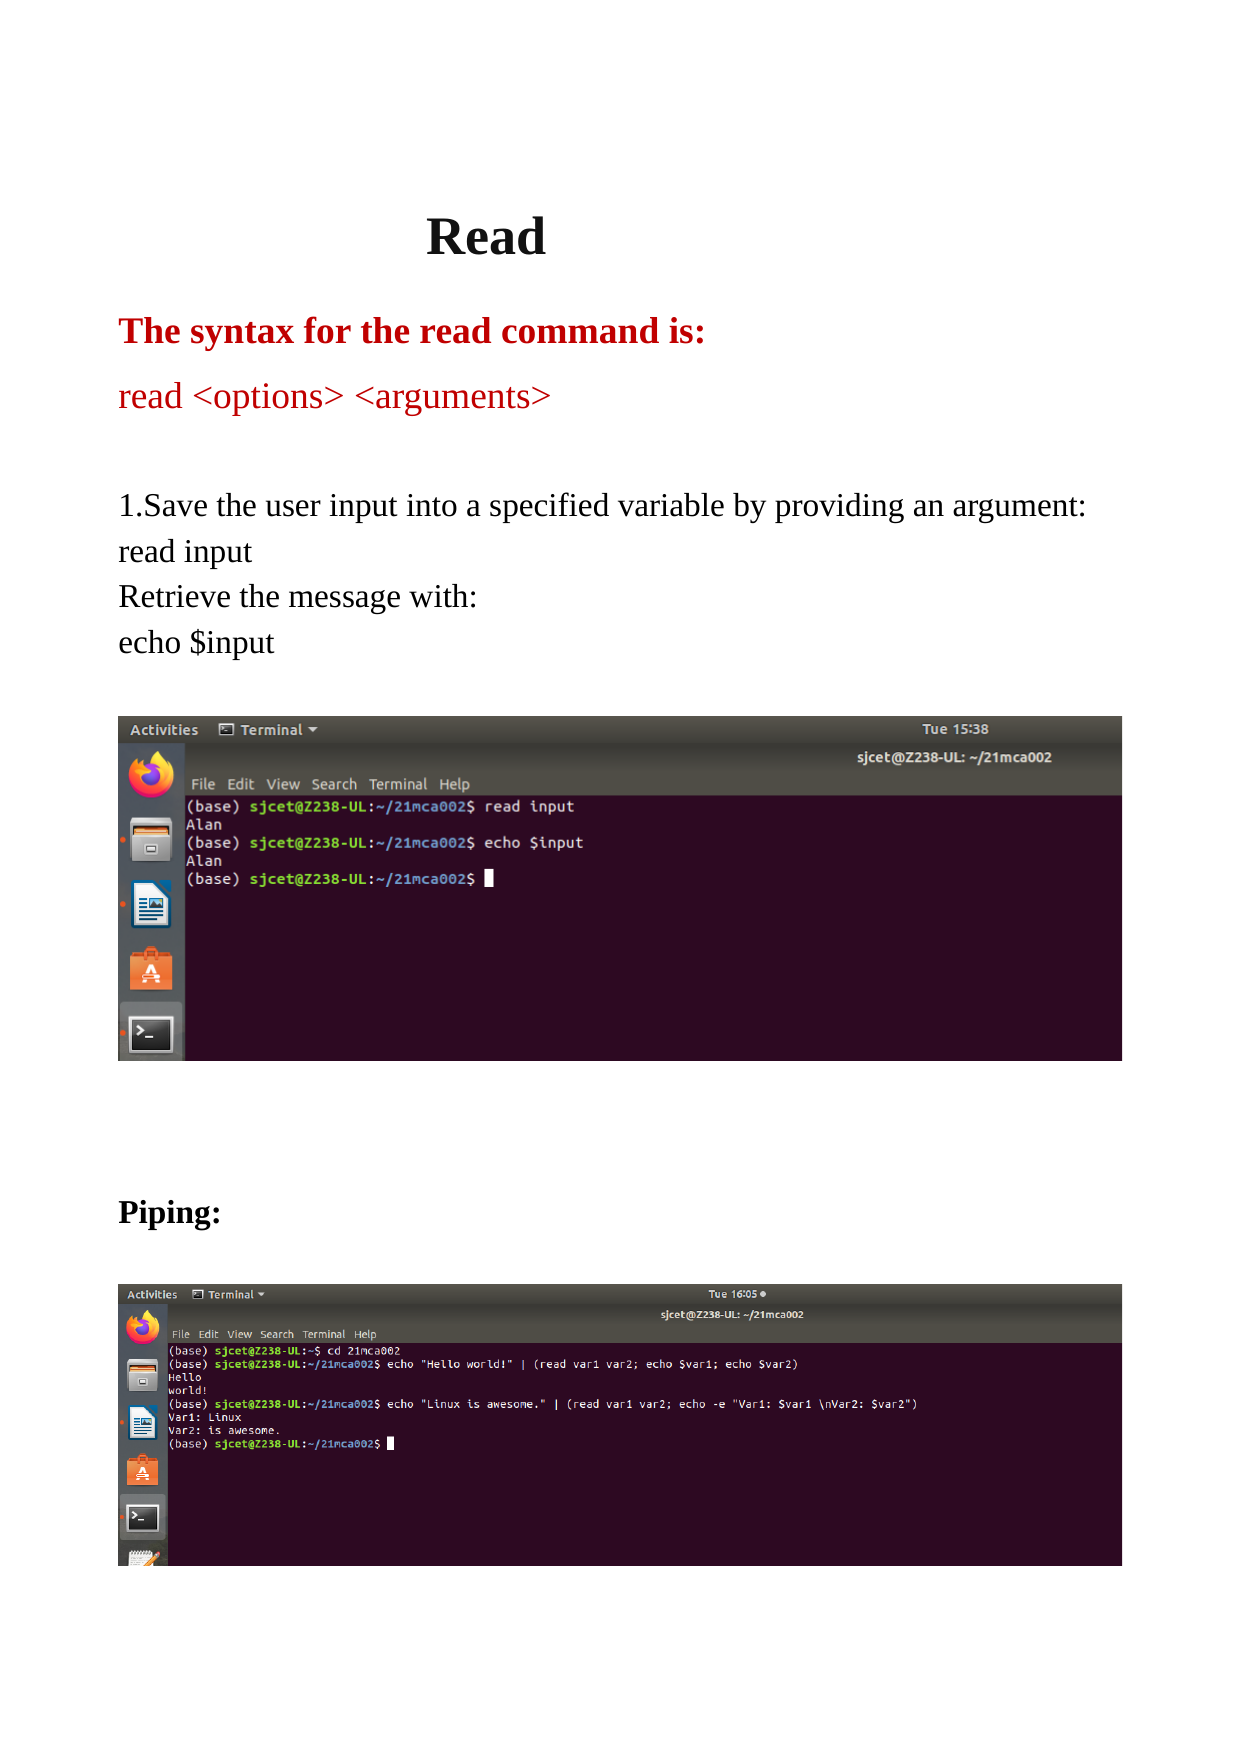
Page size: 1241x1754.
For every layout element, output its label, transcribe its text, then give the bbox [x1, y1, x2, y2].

text read input [118, 531, 1122, 569]
text Read [118, 166, 1122, 278]
text The syntax for the read command is: [118, 309, 1122, 352]
picture [118, 1284, 1123, 1566]
text read <options> <arguments> [118, 373, 1122, 416]
text echo $input [118, 623, 1122, 661]
text Piping: [118, 1193, 1122, 1231]
text 1.Save the user input into a specified variable by providing an argument: [118, 485, 1122, 523]
picture [118, 716, 1123, 1061]
text Retrieve the message with: [118, 577, 1122, 615]
